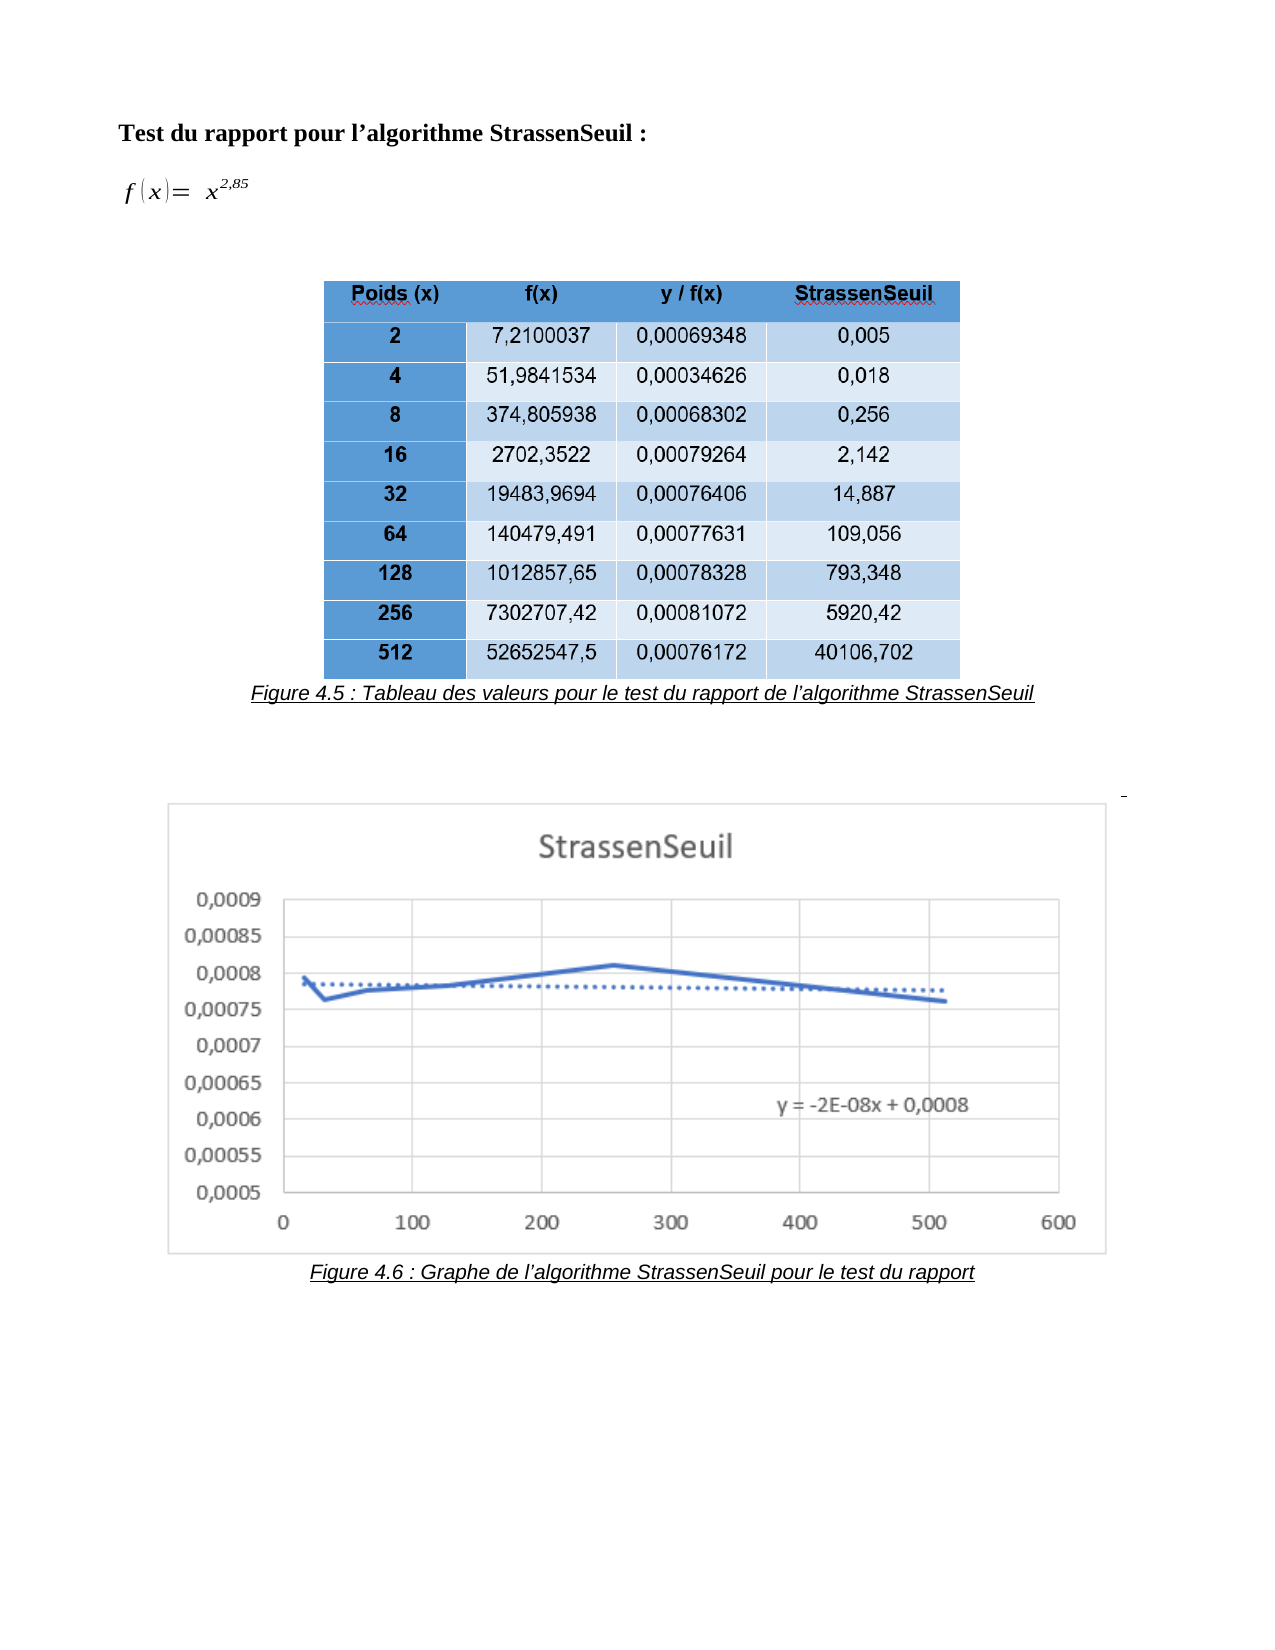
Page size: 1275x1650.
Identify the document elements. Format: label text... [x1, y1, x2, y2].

picture [160, 794, 1121, 1261]
picture [320, 275, 967, 681]
text Test du rapport pour l’algorithme StrassenSeuil : [118, 118, 1157, 147]
text Figure 4.5 : Tableau des valeurs pour le test du rapport de l’algorithme StrassenSeuil [130, 681, 1157, 704]
text Figure 4.6 : Graphe de l’algorithme StrassenSeuil pour le test du rapport [130, 1260, 1157, 1284]
